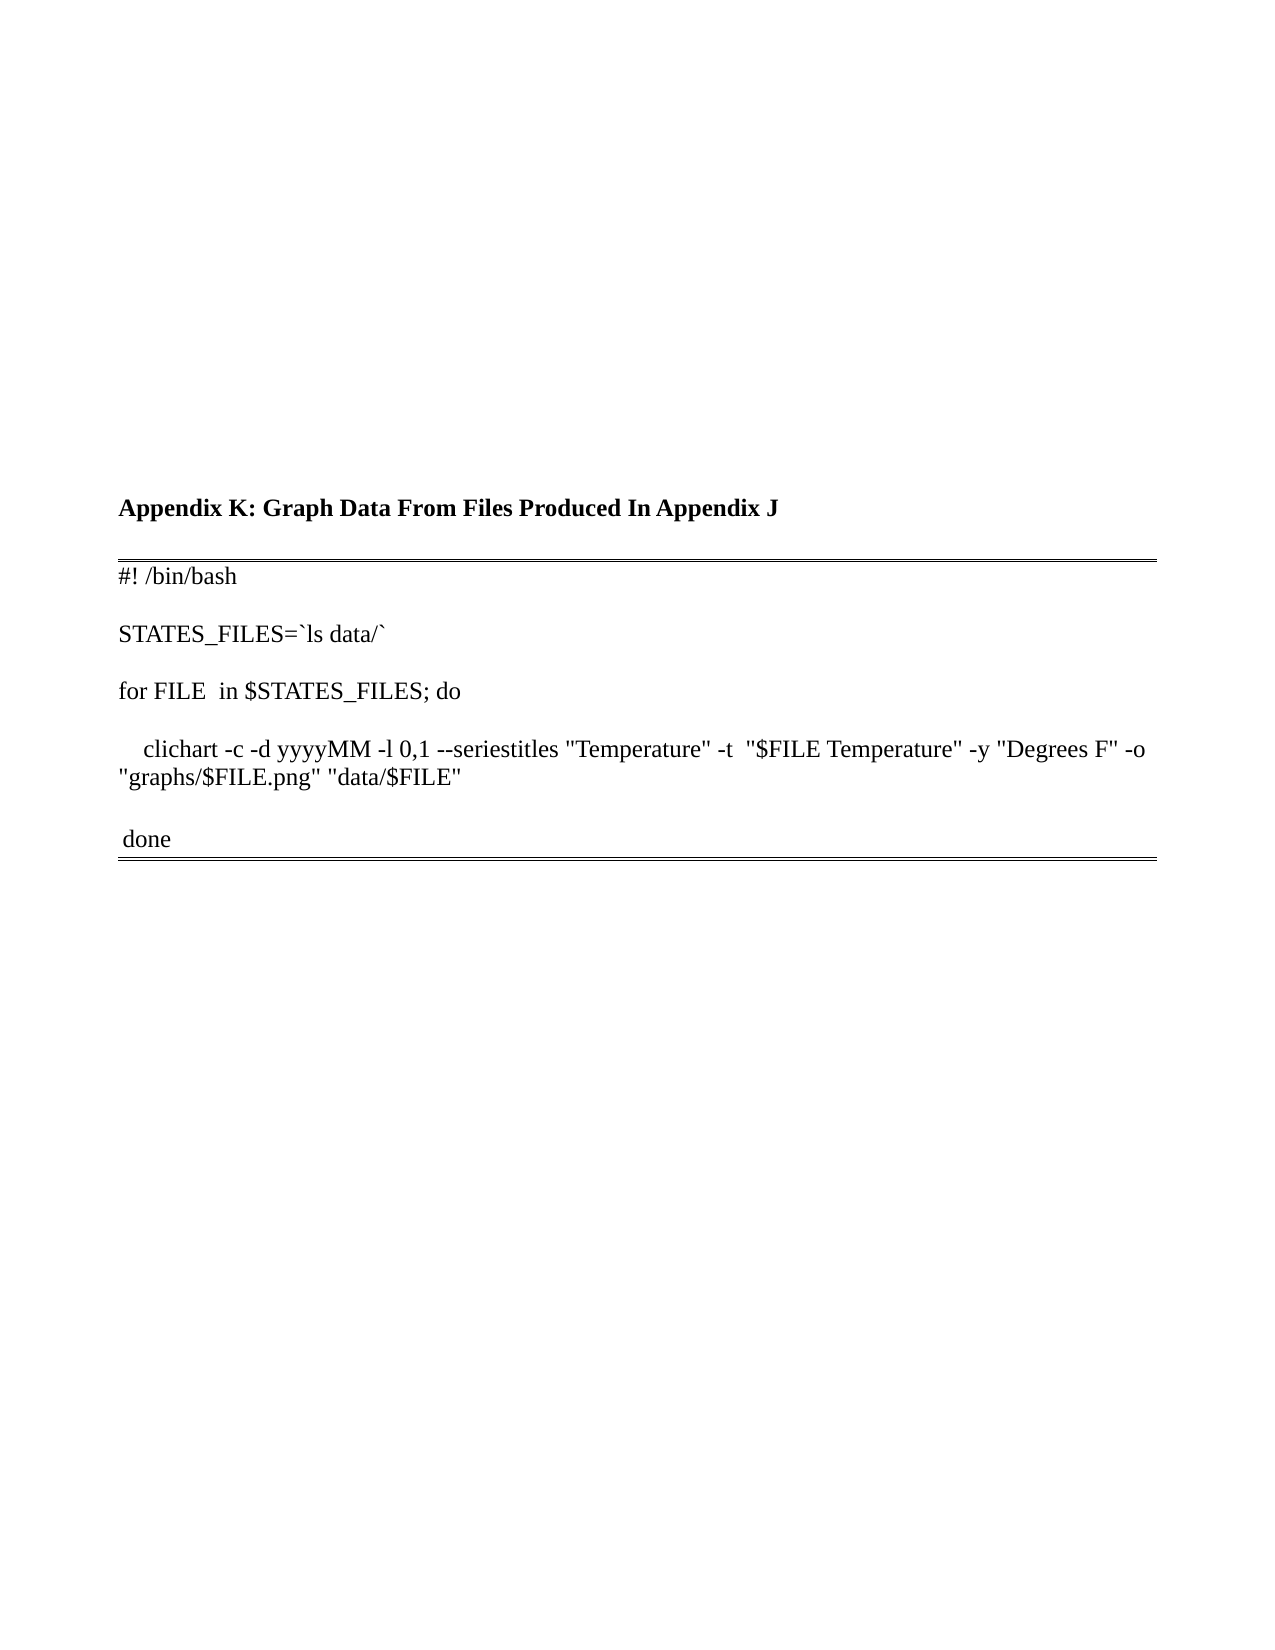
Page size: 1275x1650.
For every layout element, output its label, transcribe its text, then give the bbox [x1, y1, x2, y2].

text done [118, 820, 1157, 857]
text clichart -c -d yyyyMM -l 0,1 --seriestitles "Temperature" -t "$FILE Temperature" -y "Degrees F" -o "graphs/$FILE.png" "data/$FILE" [118, 734, 1157, 791]
text Appendix K: Graph Data From Files Produced In Appendix J [118, 493, 1157, 521]
text for FILE in $STATES_FILES; do [118, 676, 1157, 705]
text STATES_FILES=`ls data/` [118, 619, 1157, 647]
text #! /bin/bash [118, 562, 1157, 590]
